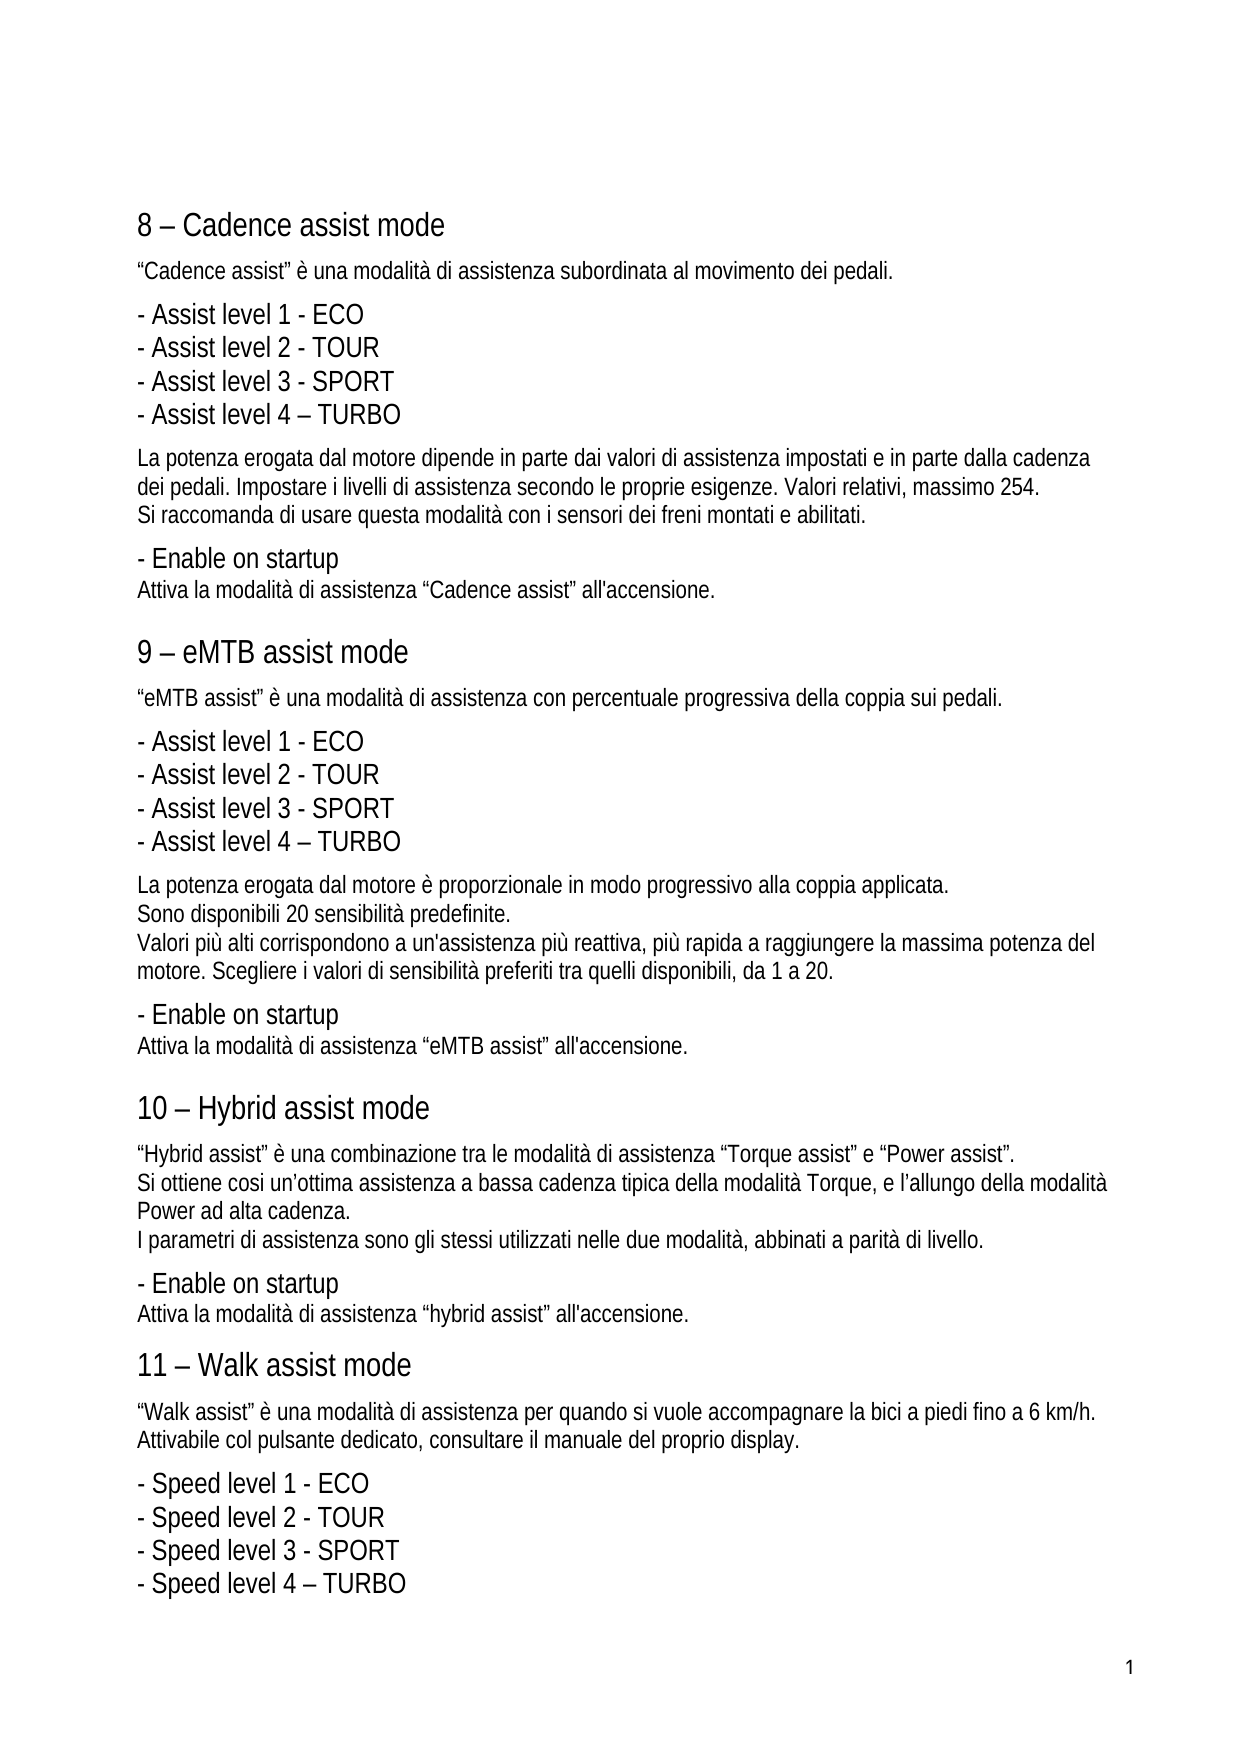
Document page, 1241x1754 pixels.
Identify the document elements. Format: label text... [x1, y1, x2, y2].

text 11 – Walk assist mode [137, 1346, 1122, 1384]
text Attiva la modalità di assistenza “hybrid assist” all'accensione. [137, 1299, 1122, 1328]
text La potenza erogata dal motore è proporzionale in modo progressivo alla coppia applicata. [137, 870, 1122, 899]
text Si raccomanda di usare questa modalità con i sensori dei freni montati e abilitati. [137, 500, 1122, 529]
text - Assist level 1 - ECO [137, 297, 1122, 330]
text - Assist level 4 – TURBO [137, 397, 1122, 431]
text 9 – eMTB assist mode [137, 632, 1122, 670]
text Attiva la modalità di assistenza “eMTB assist” all'accensione. [137, 1031, 1122, 1059]
text - Speed level 1 - ECO [137, 1466, 1122, 1500]
text La potenza erogata dal motore dipende in parte dai valori di assistenza impostati e in parte dalla cadenza dei pedali. Impostare i livelli di assistenza secondo le proprie esigenze. Valori relativi, massimo 254. [137, 443, 1122, 500]
text Attiva la modalità di assistenza “Cadence assist” all'accensione. [137, 575, 1122, 603]
text “eMTB assist” è una modalità di assistenza con percentuale progressiva della coppia sui pedali. [137, 683, 1122, 712]
text - Assist level 2 - TOUR [137, 757, 1122, 791]
text - Assist level 1 - ECO [137, 724, 1122, 757]
text “Hybrid assist” è una combinazione tra le modalità di assistenza “Torque assist” e “Power assist”. [137, 1139, 1122, 1167]
text - Speed level 4 – TURBO [137, 1567, 1122, 1600]
text - Assist level 4 – TURBO [137, 824, 1122, 858]
text - Assist level 3 - SPORT [137, 791, 1122, 824]
text - Assist level 3 - SPORT [137, 364, 1122, 397]
text Attivabile col pulsante dedicato, consultare il manuale del proprio display. [137, 1425, 1122, 1454]
text - Assist level 2 - TOUR [137, 330, 1122, 364]
text - Enable on startup [137, 541, 1122, 575]
text “Walk assist” è una modalità di assistenza per quando si vuole accompagnare la bici a piedi fino a 6 km/h. [137, 1396, 1122, 1425]
text - Enable on startup [137, 997, 1122, 1031]
text - Enable on startup [137, 1266, 1122, 1299]
text 8 – Cadence assist mode [137, 205, 1122, 243]
text “Cadence assist” è una modalità di assistenza subordinata al movimento dei pedali. [137, 256, 1122, 284]
text Sono disponibili 20 sensibilità predefinite. [137, 899, 1122, 928]
text - Speed level 2 - TOUR [137, 1500, 1122, 1533]
text Si ottiene cosi un’ottima assistenza a bassa cadenza tipica della modalità Torque, e l’allungo della modalità Power ad alta cadenza. [137, 1167, 1122, 1225]
text Valori più alti corrispondono a un'assistenza più reattiva, più rapida a raggiungere la massima potenza del motore. Scegliere i valori di sensibilità preferiti tra quelli disponibili, da 1 a 20. [137, 928, 1122, 985]
text - Speed level 3 - SPORT [137, 1533, 1122, 1567]
text I parametri di assistenza sono gli stessi utilizzati nelle due modalità, abbinati a parità di livello. [137, 1225, 1122, 1253]
text 10 – Hybrid assist mode [137, 1088, 1122, 1126]
